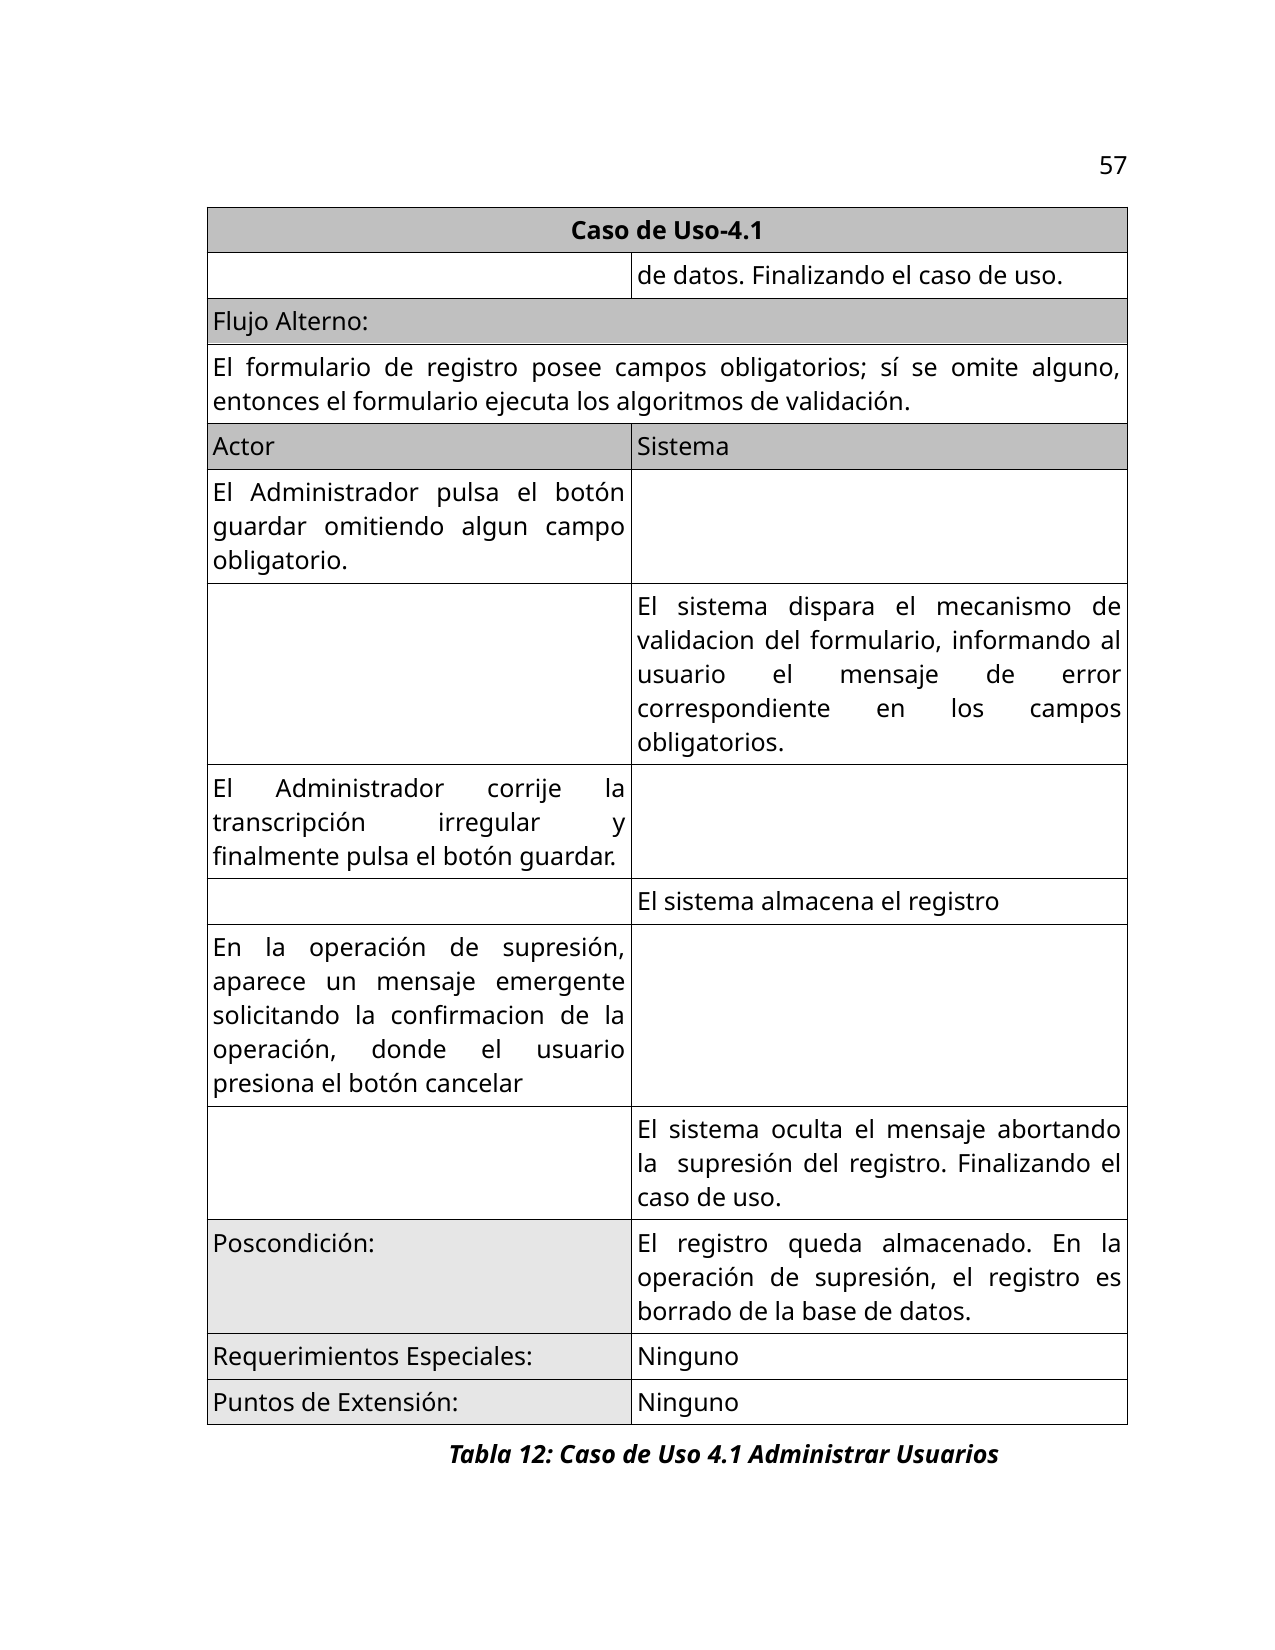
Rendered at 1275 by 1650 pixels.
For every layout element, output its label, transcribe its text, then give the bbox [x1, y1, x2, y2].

table_cell Puntos de Extensión: [208, 1380, 631, 1424]
table_cell En la operación de supresión, aparece un mensaje emergente solicitando la confirmacion de la operación, donde el usuario presiona el botón cancelar [208, 925, 631, 1106]
table_cell El registro queda almacenado. En la operación de supresión, el registro es borrado de la base de datos. [632, 1220, 1127, 1333]
table_cell [208, 253, 631, 298]
table_cell El sistema oculta el mensaje abortando la supresión del registro. Finalizando el caso de uso. [632, 1107, 1127, 1219]
table_cell [632, 765, 1127, 878]
table_header Caso de Uso-4.1 [208, 208, 1127, 252]
table_cell Ninguno [632, 1380, 1127, 1424]
table_cell [208, 584, 631, 764]
table_cell Actor [208, 424, 631, 469]
table_cell Flujo Alterno: [208, 299, 1127, 343]
text Tabla 12: Caso de Uso 4.1 Administrar Usuarios [248, 1437, 1127, 1471]
table_cell El sistema almacena el registro [632, 879, 1127, 924]
table_cell [632, 925, 1127, 1106]
table_cell El Administrador pulsa el botón guardar omitiendo algun campo obligatorio. [208, 470, 631, 582]
table_cell El Administrador corrije la transcripción irregular y finalmente pulsa el botón guardar. [208, 765, 631, 878]
table_cell Sistema [632, 424, 1127, 469]
table_cell Poscondición: [208, 1220, 631, 1333]
table_cell de datos. Finalizando el caso de uso. [632, 253, 1127, 298]
table_cell [208, 1107, 631, 1219]
table_cell Requerimientos Especiales: [208, 1334, 631, 1379]
table_cell [632, 470, 1127, 582]
table_cell [208, 879, 631, 924]
table_cell El formulario de registro posee campos obligatorios; sí se omite alguno, entonces el formulario ejecuta los algoritmos de validación. [208, 345, 1127, 423]
table_cell Ninguno [632, 1334, 1127, 1379]
table_cell El sistema dispara el mecanismo de validacion del formulario, informando al usuario el mensaje de error correspondiente en los campos obligatorios. [632, 584, 1127, 764]
